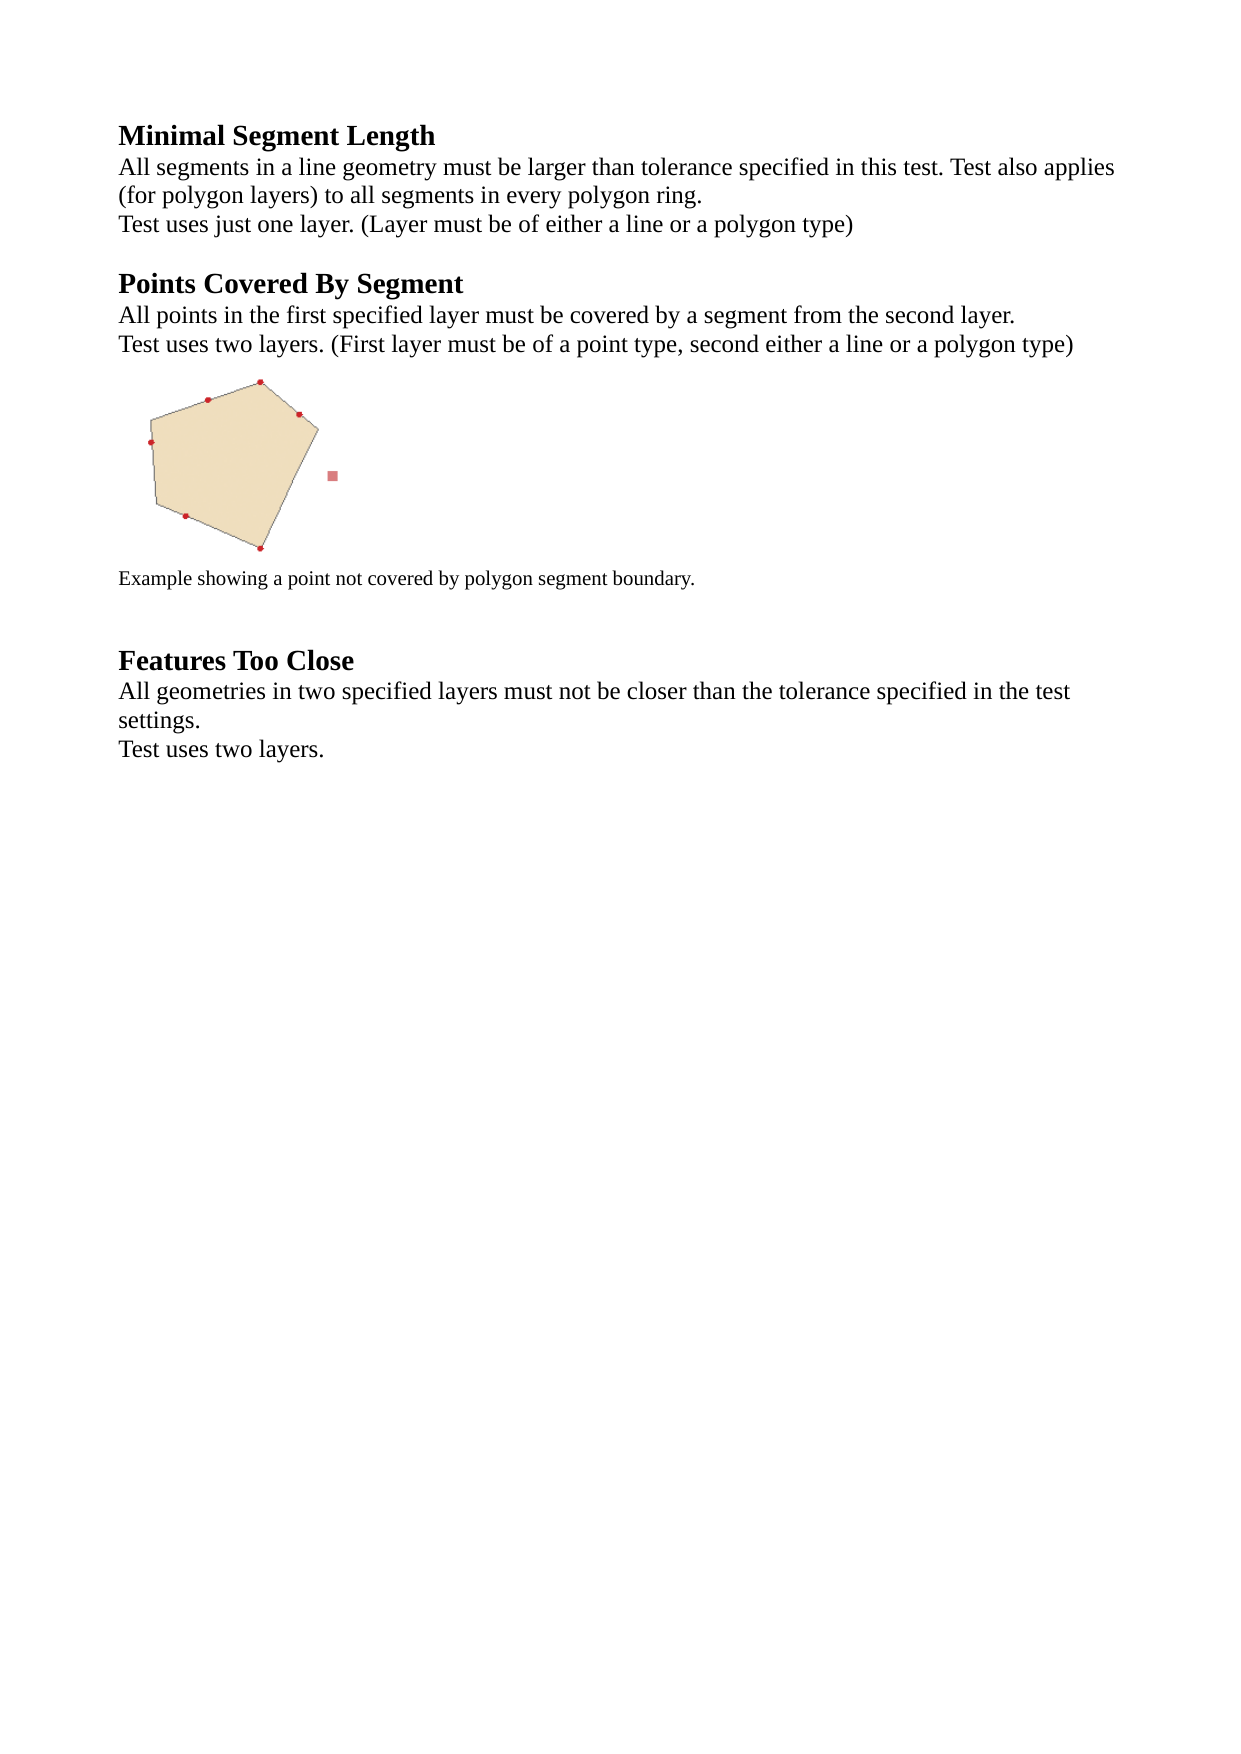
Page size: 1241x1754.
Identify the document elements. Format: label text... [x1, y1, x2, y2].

text Example showing a point not covered by polygon segment boundary. [118, 358, 1122, 590]
text Minimal Segment Length [118, 118, 1122, 152]
text Points Covered By Segment [118, 267, 1122, 300]
text All points in the first specified layer must be covered by a segment from the second layer. [118, 300, 1122, 329]
text All segments in a line geometry must be larger than tolerance specified in this test. Test also applies (for polygon layers) to all segments in every polygon ring. [118, 152, 1122, 209]
picture [117, 365, 370, 566]
text Test uses two layers. (First layer must be of a point type, second either a line or a polygon type) [118, 329, 1122, 358]
text All geometries in two specified layers must not be closer than the tolerance specified in the test settings. [118, 676, 1122, 734]
text Test uses just one layer. (Layer must be of either a line or a polygon type) [118, 209, 1122, 238]
text Features Too Close [118, 643, 1122, 676]
text Test uses two layers. [118, 734, 1122, 762]
